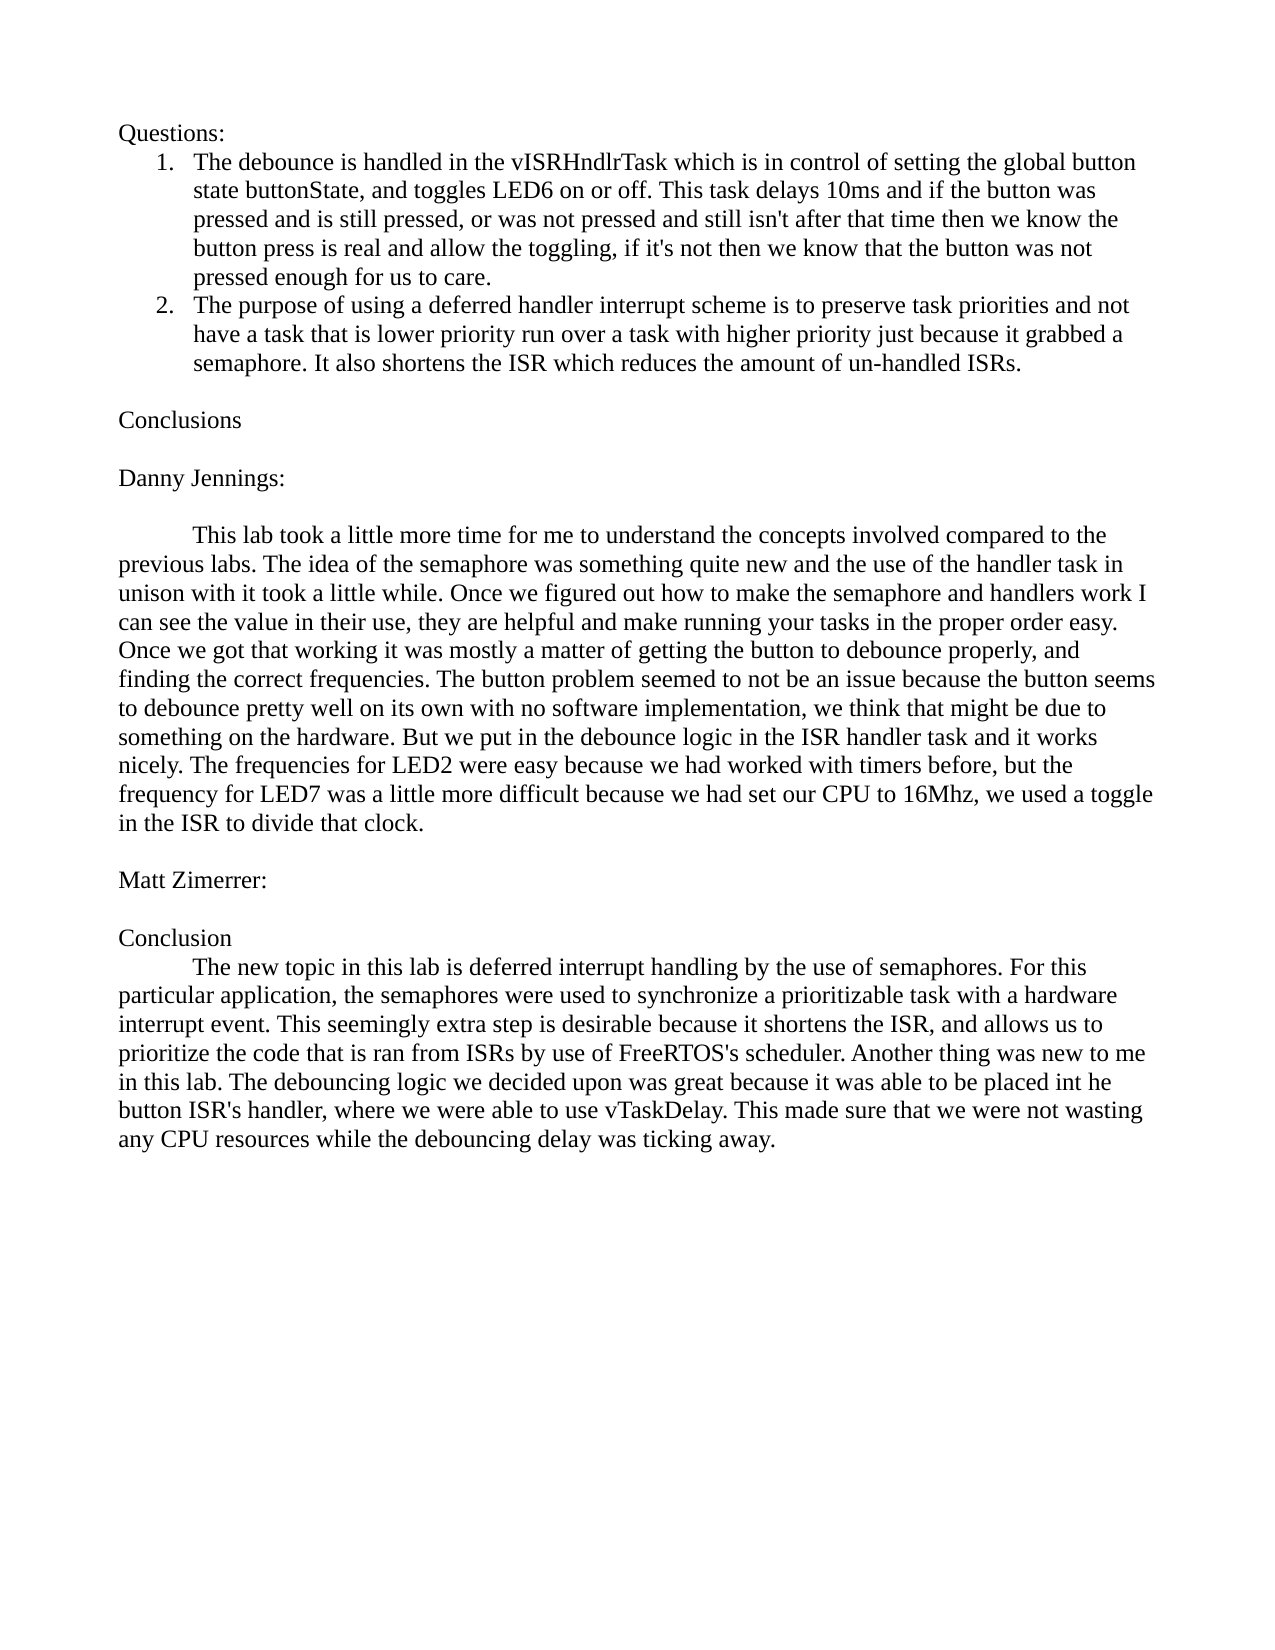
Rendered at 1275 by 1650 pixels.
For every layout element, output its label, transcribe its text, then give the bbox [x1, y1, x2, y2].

list The purpose of using a deferred handler interrupt scheme is to preserve task priorities and not have a task that is lower priority run over a task with higher priority just because it grabbed a semaphore. It also shortens the ISR which reduces the amount of un-handled ISRs. [156, 291, 1157, 377]
text Questions: [118, 118, 1157, 147]
text Conclusions [118, 406, 1157, 434]
text Conclusion The new topic in this lab is deferred interrupt handling by the use of semaphores. For this particular application, the semaphores were used to synchronize a prioritizable task with a hardware interrupt event. This seemingly extra step is desirable because it shortens the ISR, and allows us to prioritize the code that is ran from ISRs by use of FreeRTOS's scheduler. Another thing was new to me in this lab. The debouncing logic we decided upon was great because it was able to be placed int he button ISR's handler, where we were able to use vTaskDelay. This made sure that we were not wasting any CPU resources while the debouncing delay was ticking away. [118, 923, 1157, 1153]
text Matt Zimerrer: [118, 866, 1157, 894]
text Danny Jennings: [118, 463, 1157, 492]
list The debounce is handled in the vISRHndlrTask which is in control of setting the global button state buttonState, and toggles LED6 on or off. This task delays 10ms and if the button was pressed and is still pressed, or was not pressed and still isn't after that time then we know the button press is real and allow the toggling, if it's not then we know that the button was not pressed enough for us to care. [156, 147, 1157, 291]
text This lab took a little more time for me to understand the concepts involved compared to the previous labs. The idea of the semaphore was something quite new and the use of the handler task in unison with it took a little while. Once we figured out how to make the semaphore and handlers work I can see the value in their use, they are helpful and make running your tasks in the proper order easy. Once we got that working it was mostly a matter of getting the button to debounce properly, and finding the correct frequencies. The button problem seemed to not be an issue because the button seems to debounce pretty well on its own with no software implementation, we think that might be due to something on the hardware. But we put in the debounce logic in the ISR handler task and it works nicely. The frequencies for LED2 were easy because we had worked with timers before, but the frequency for LED7 was a little more difficult because we had set our CPU to 16Mhz, we used a toggle in the ISR to divide that clock. [118, 521, 1157, 837]
